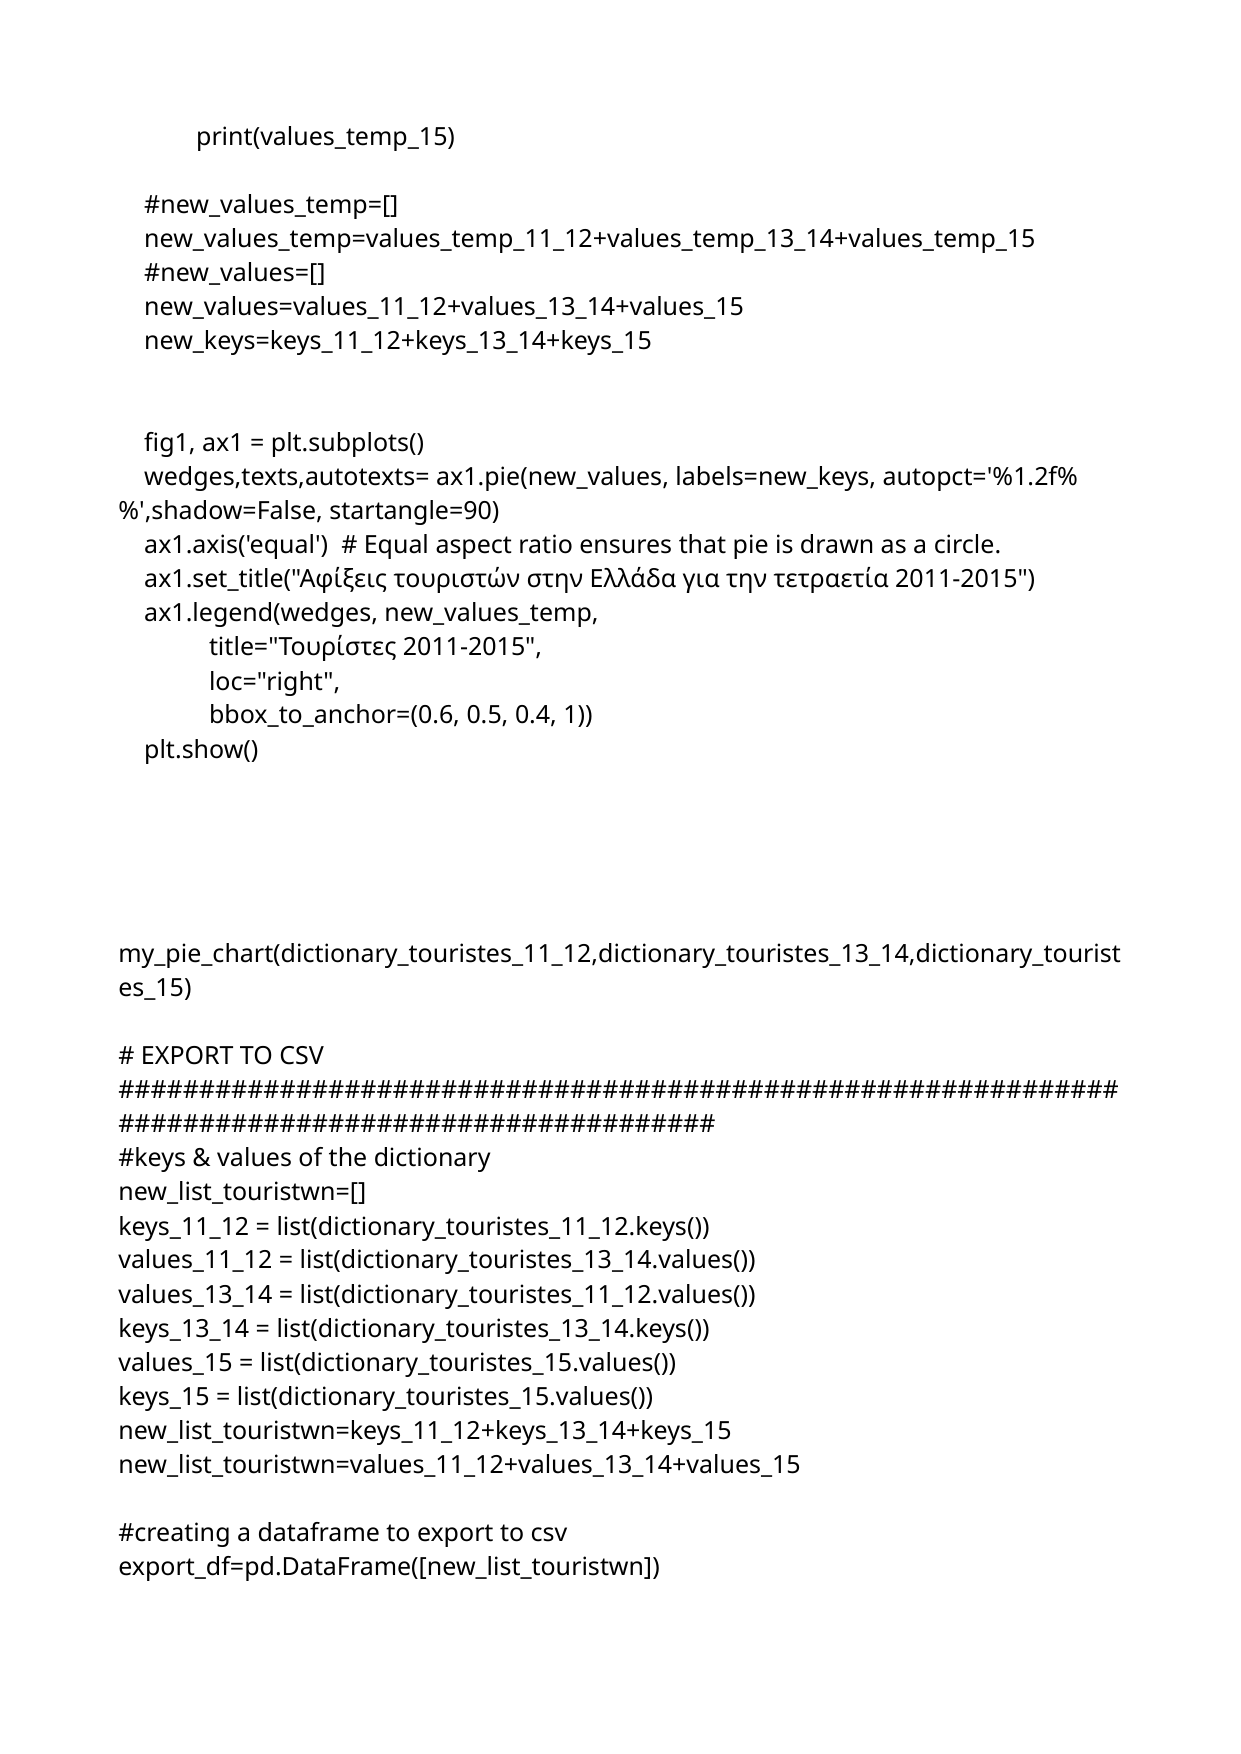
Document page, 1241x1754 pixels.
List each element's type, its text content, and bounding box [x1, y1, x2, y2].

text plt.show() [118, 731, 1122, 765]
text #new_values_temp=[] [118, 186, 1122, 220]
text my_pie_chart(dictionary_touristes_11_12,dictionary_touristes_13_14,dictionary_touristes_15) [118, 936, 1122, 1004]
text #new_values=[] [118, 254, 1122, 288]
text ################################################################################################### [118, 1072, 1122, 1140]
text ax1.legend(wedges, new_values_temp, [118, 595, 1122, 629]
text new_list_touristwn=[] [118, 1174, 1122, 1208]
text ax1.axis('equal') # Equal aspect ratio ensures that pie is drawn as a circle. [118, 527, 1122, 561]
text title="Τουρίστες 2011-2015", [118, 629, 1122, 663]
text new_values_temp=values_temp_11_12+values_temp_13_14+values_temp_15 [118, 220, 1122, 254]
text new_keys=keys_11_12+keys_13_14+keys_15 [118, 322, 1122, 357]
text fig1, ax1 = plt.subplots() [118, 425, 1122, 459]
text keys_15 = list(dictionary_touristes_15.values()) [118, 1378, 1122, 1412]
text new_values=values_11_12+values_13_14+values_15 [118, 288, 1122, 322]
text wedges,texts,autotexts= ax1.pie(new_values, labels=new_keys, autopct='%1.2f%%',shadow=False, startangle=90) [118, 459, 1122, 527]
text keys_13_14 = list(dictionary_touristes_13_14.keys()) [118, 1310, 1122, 1344]
text print(values_temp_15) [118, 118, 1122, 152]
text export_df=pd.DataFrame([new_list_touristwn]) [118, 1549, 1122, 1583]
text values_15 = list(dictionary_touristes_15.values()) [118, 1344, 1122, 1378]
text # EXPORT TO CSV [118, 1038, 1122, 1072]
text values_13_14 = list(dictionary_touristes_11_12.values()) [118, 1276, 1122, 1310]
text #creating a dataframe to export to csv [118, 1515, 1122, 1549]
text ax1.set_title("Aφίξεις τουριστών στην Ελλάδα για την τετραετία 2011-2015") [118, 561, 1122, 595]
text new_list_touristwn=keys_11_12+keys_13_14+keys_15 [118, 1412, 1122, 1447]
text loc="right", [118, 663, 1122, 697]
text bbox_to_anchor=(0.6, 0.5, 0.4, 1)) [118, 697, 1122, 731]
text new_list_touristwn=values_11_12+values_13_14+values_15 [118, 1447, 1122, 1481]
text keys_11_12 = list(dictionary_touristes_11_12.keys()) [118, 1208, 1122, 1242]
text values_11_12 = list(dictionary_touristes_13_14.values()) [118, 1242, 1122, 1276]
text #keys & values of the dictionary [118, 1140, 1122, 1174]
